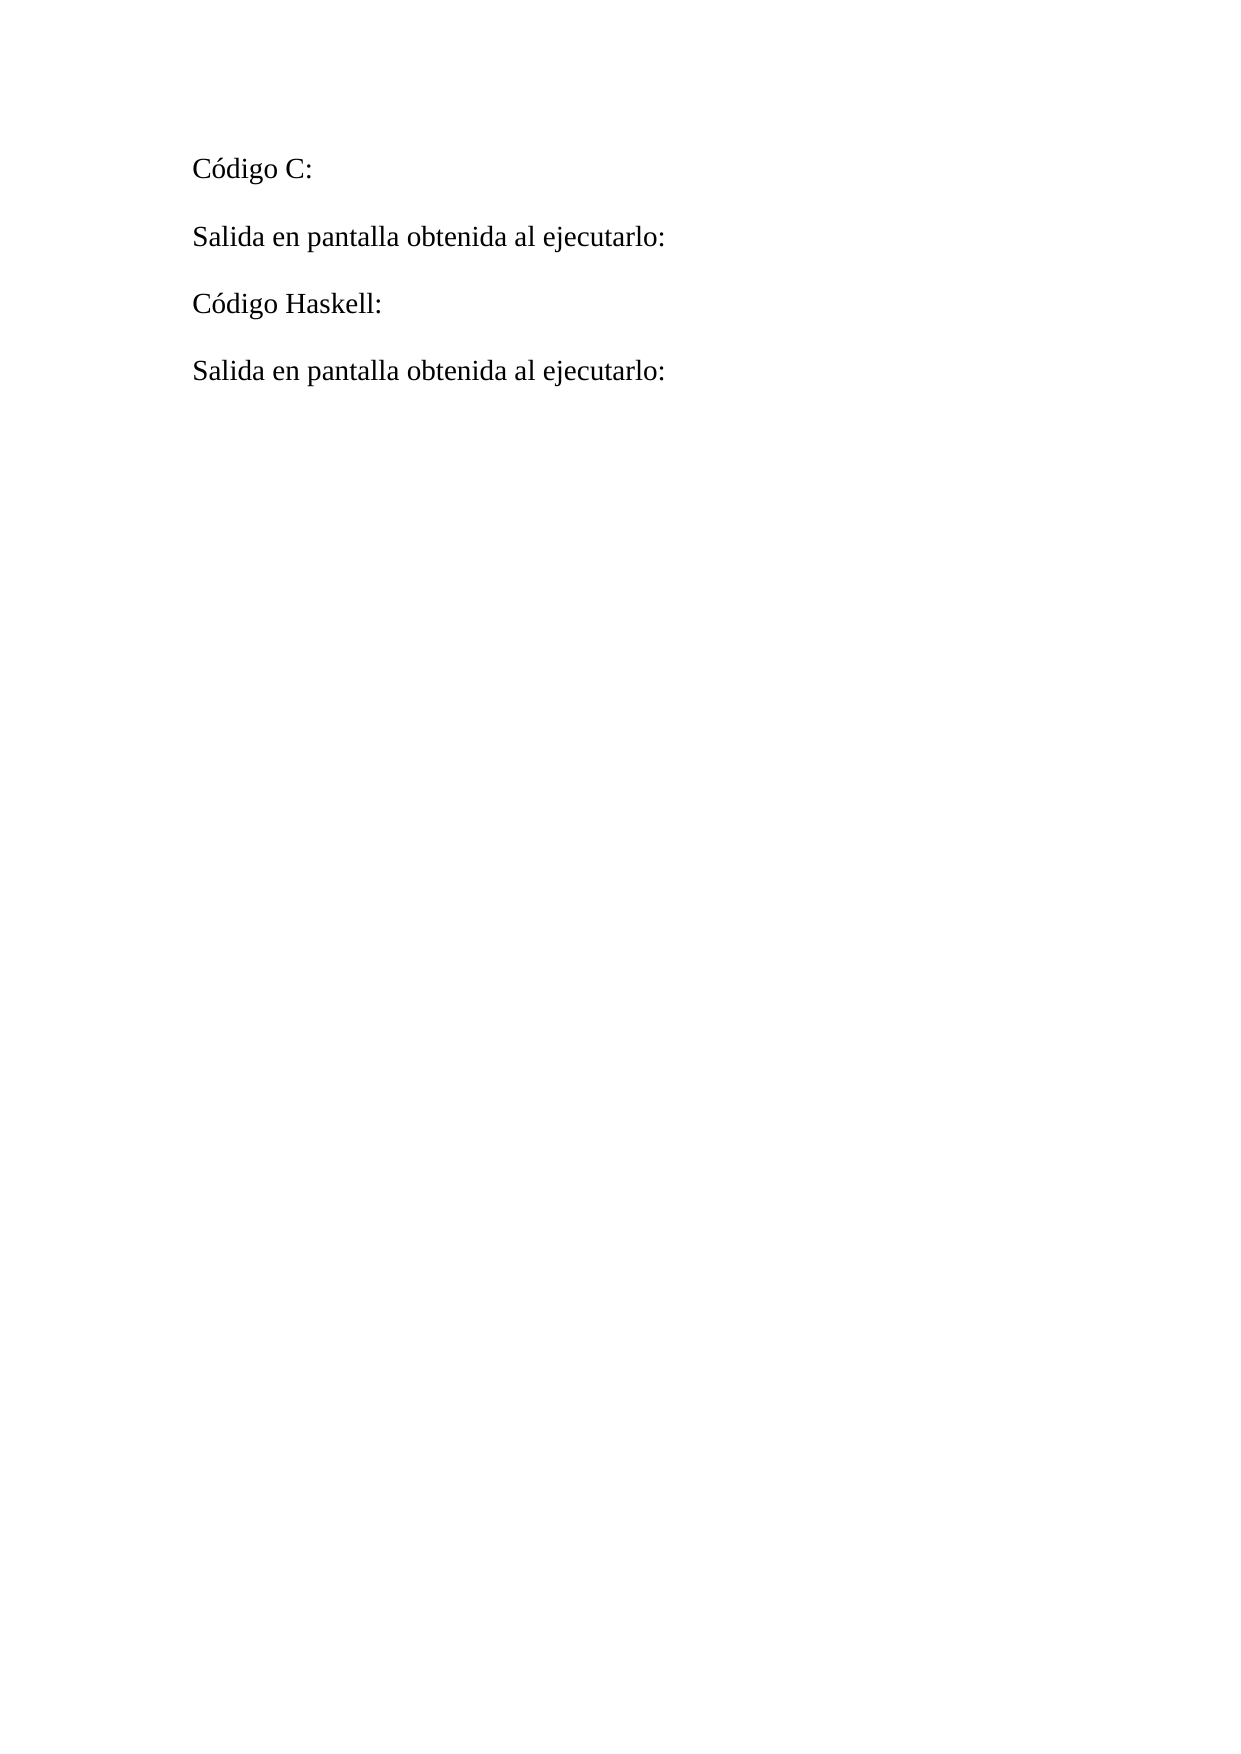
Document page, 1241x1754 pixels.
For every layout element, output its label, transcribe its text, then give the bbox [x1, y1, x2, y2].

text Salida en pantalla obtenida al ejecutarlo: [118, 219, 1122, 252]
text Código C: [118, 152, 1122, 185]
text Código Haskell: [118, 286, 1122, 319]
text Salida en pantalla obtenida al ejecutarlo: [118, 353, 1122, 386]
